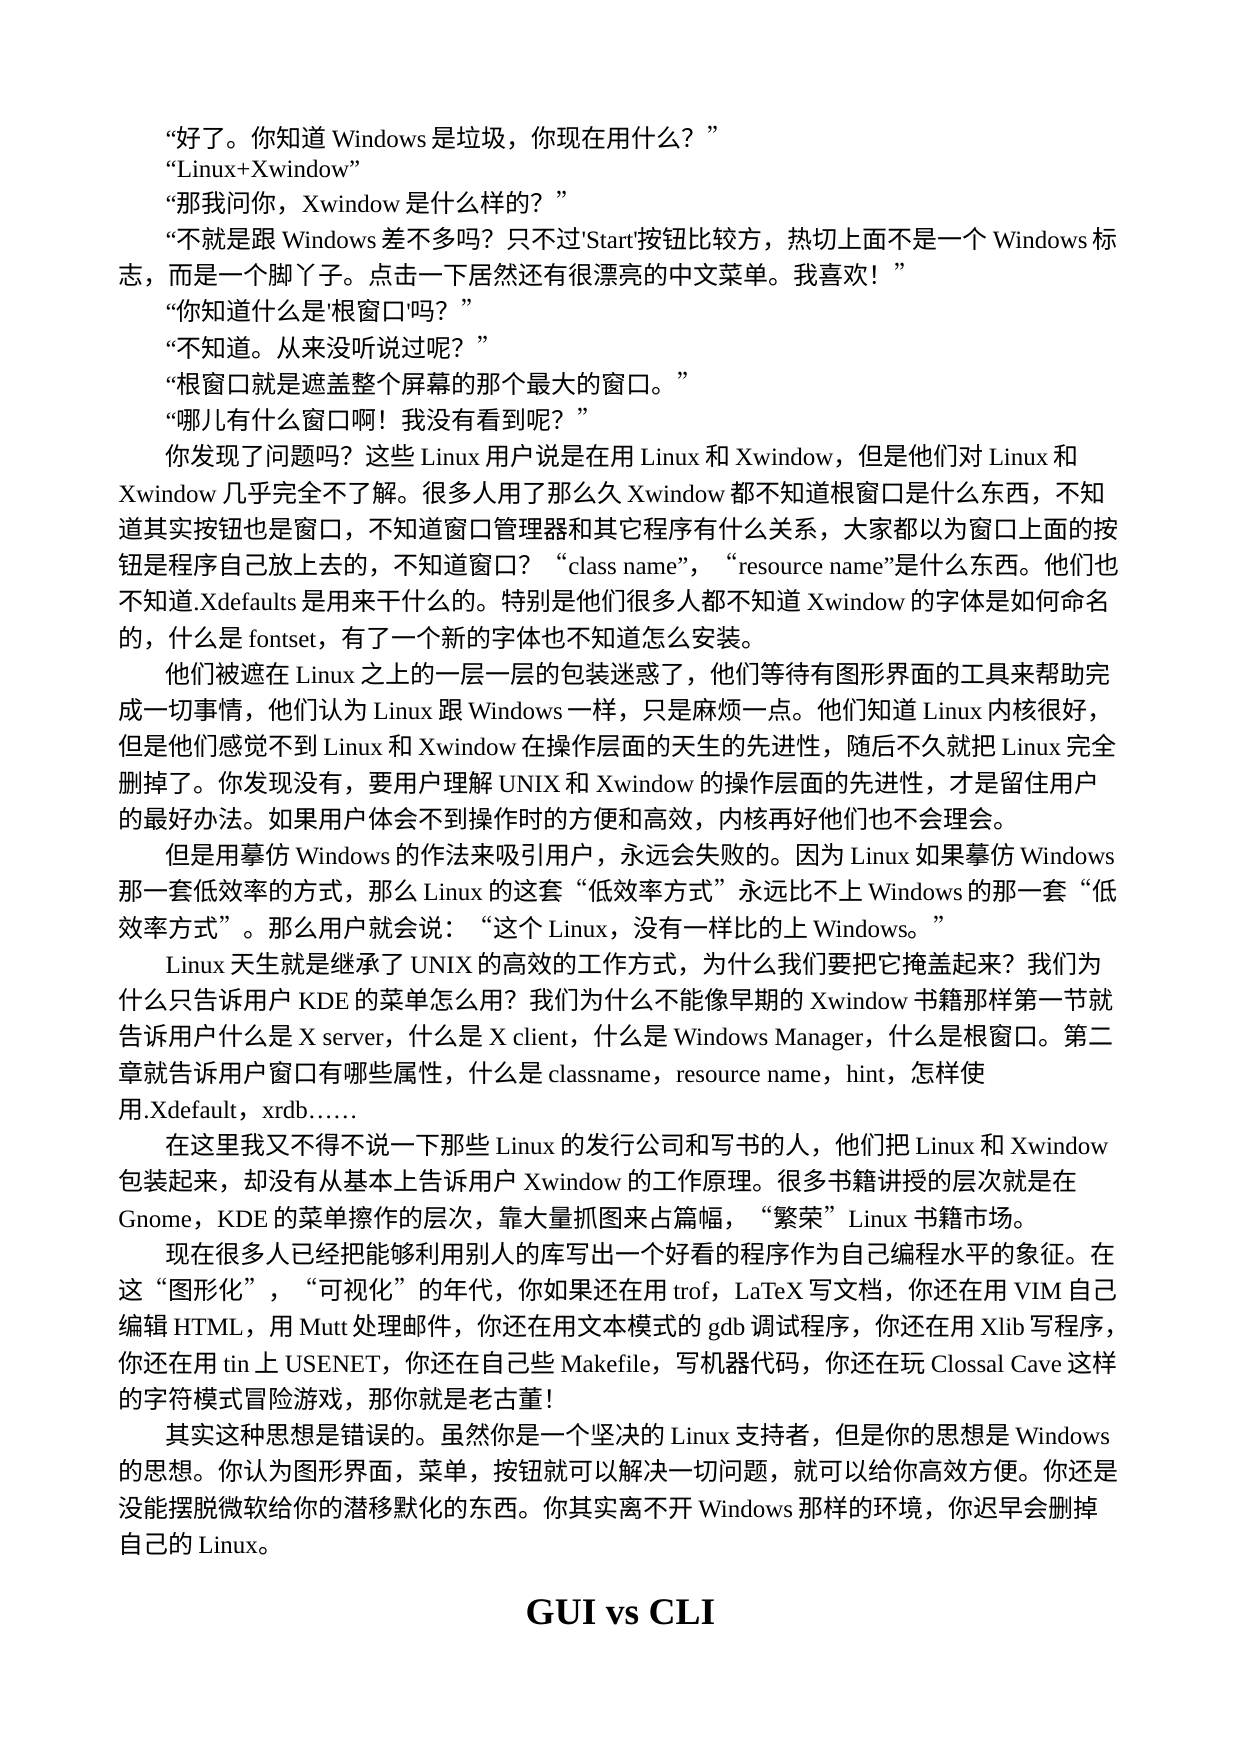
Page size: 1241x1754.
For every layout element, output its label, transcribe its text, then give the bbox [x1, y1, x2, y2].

text “Linux+Xwindow” [118, 154, 1122, 183]
text “哪儿有什么窗口啊！我没有看到呢？” [118, 401, 1122, 437]
text “不就是跟Windows差不多吗？只不过'Start'按钮比较方，热切上面不是一个Windows标志，而是一个脚丫子。点击一下居然还有很漂亮的中文菜单。我喜欢！” [118, 219, 1122, 292]
text 他们被遮在Linux之上的一层一层的包装迷惑了，他们等待有图形界面的工具来帮助完成一切事情，他们认为Linux跟Windows一样，只是麻烦一点。他们知道Linux内核很好，但是他们感觉不到Linux和Xwindow在操作层面的天生的先进性，随后不久就把Linux完全删掉了。你发现没有，要用户理解UNIX和Xwindow的操作层面的先进性，才是留住用户的最好办法。如果用户体会不到操作时的方便和高效，内核再好他们也不会理会。 [118, 654, 1122, 836]
text GUI vs CLI [118, 1589, 1122, 1632]
text “不知道。从来没听说过呢？” [118, 328, 1122, 364]
text “好了。你知道Windows是垃圾，你现在用什么？” [118, 118, 1122, 154]
text “你知道什么是'根窗口'吗？” [118, 292, 1122, 328]
text 但是用摹仿Windows的作法来吸引用户，永远会失败的。因为Linux如果摹仿Windows那一套低效率的方式，那么Linux的这套“低效率方式”永远比不上Windows的那一套“低效率方式”。那么用户就会说：“这个Linux，没有一样比的上Windows。” [118, 836, 1122, 944]
text Linux天生就是继承了UNIX的高效的工作方式，为什么我们要把它掩盖起来？我们为什么只告诉用户KDE的菜单怎么用？我们为什么不能像早期的Xwindow书籍那样第一节就告诉用户什么是X server，什么是X client，什么是Windows Manager，什么是根窗口。第二章就告诉用户窗口有哪些属性，什么是classname，resource name，hint，怎样使用.Xdefault，xrdb…… [118, 944, 1122, 1126]
text “根窗口就是遮盖整个屏幕的那个最大的窗口。” [118, 364, 1122, 401]
text 现在很多人已经把能够利用别人的库写出一个好看的程序作为自己编程水平的象征。在这“图形化”，“可视化”的年代，你如果还在用trof，LaTeX写文档，你还在用VIM自己编辑HTML，用Mutt处理邮件，你还在用文本模式的gdb调试程序，你还在用Xlib写程序，你还在用tin上USENET，你还在自己些Makefile，写机器代码，你还在玩Clossal Cave这样的字符模式冒险游戏，那你就是老古董！ [118, 1234, 1122, 1416]
text 你发现了问题吗？这些Linux用户说是在用Linux和Xwindow，但是他们对Linux和Xwindow几乎完全不了解。很多人用了那么久Xwindow都不知道根窗口是什么东西，不知道其实按钮也是窗口，不知道窗口管理器和其它程序有什么关系，大家都以为窗口上面的按钮是程序自己放上去的，不知道窗口？“class name”，“resource name”是什么东西。他们也不知道.Xdefaults是用来干什么的。特别是他们很多人都不知道Xwindow的字体是如何命名的，什么是fontset，有了一个新的字体也不知道怎么安装。 [118, 437, 1122, 654]
text 在这里我又不得不说一下那些Linux的发行公司和写书的人，他们把Linux和Xwindow包装起来，却没有从基本上告诉用户Xwindow的工作原理。很多书籍讲授的层次就是在Gnome，KDE的菜单擦作的层次，靠大量抓图来占篇幅，“繁荣”Linux书籍市场。 [118, 1126, 1122, 1234]
text “那我问你，Xwindow是什么样的？” [118, 183, 1122, 219]
text 其实这种思想是错误的。虽然你是一个坚决的Linux支持者，但是你的思想是Windows的思想。你认为图形界面，菜单，按钮就可以解决一切问题，就可以给你高效方便。你还是没能摆脱微软给你的潜移默化的东西。你其实离不开Windows那样的环境，你迟早会删掉自己的Linux。 [118, 1416, 1122, 1561]
